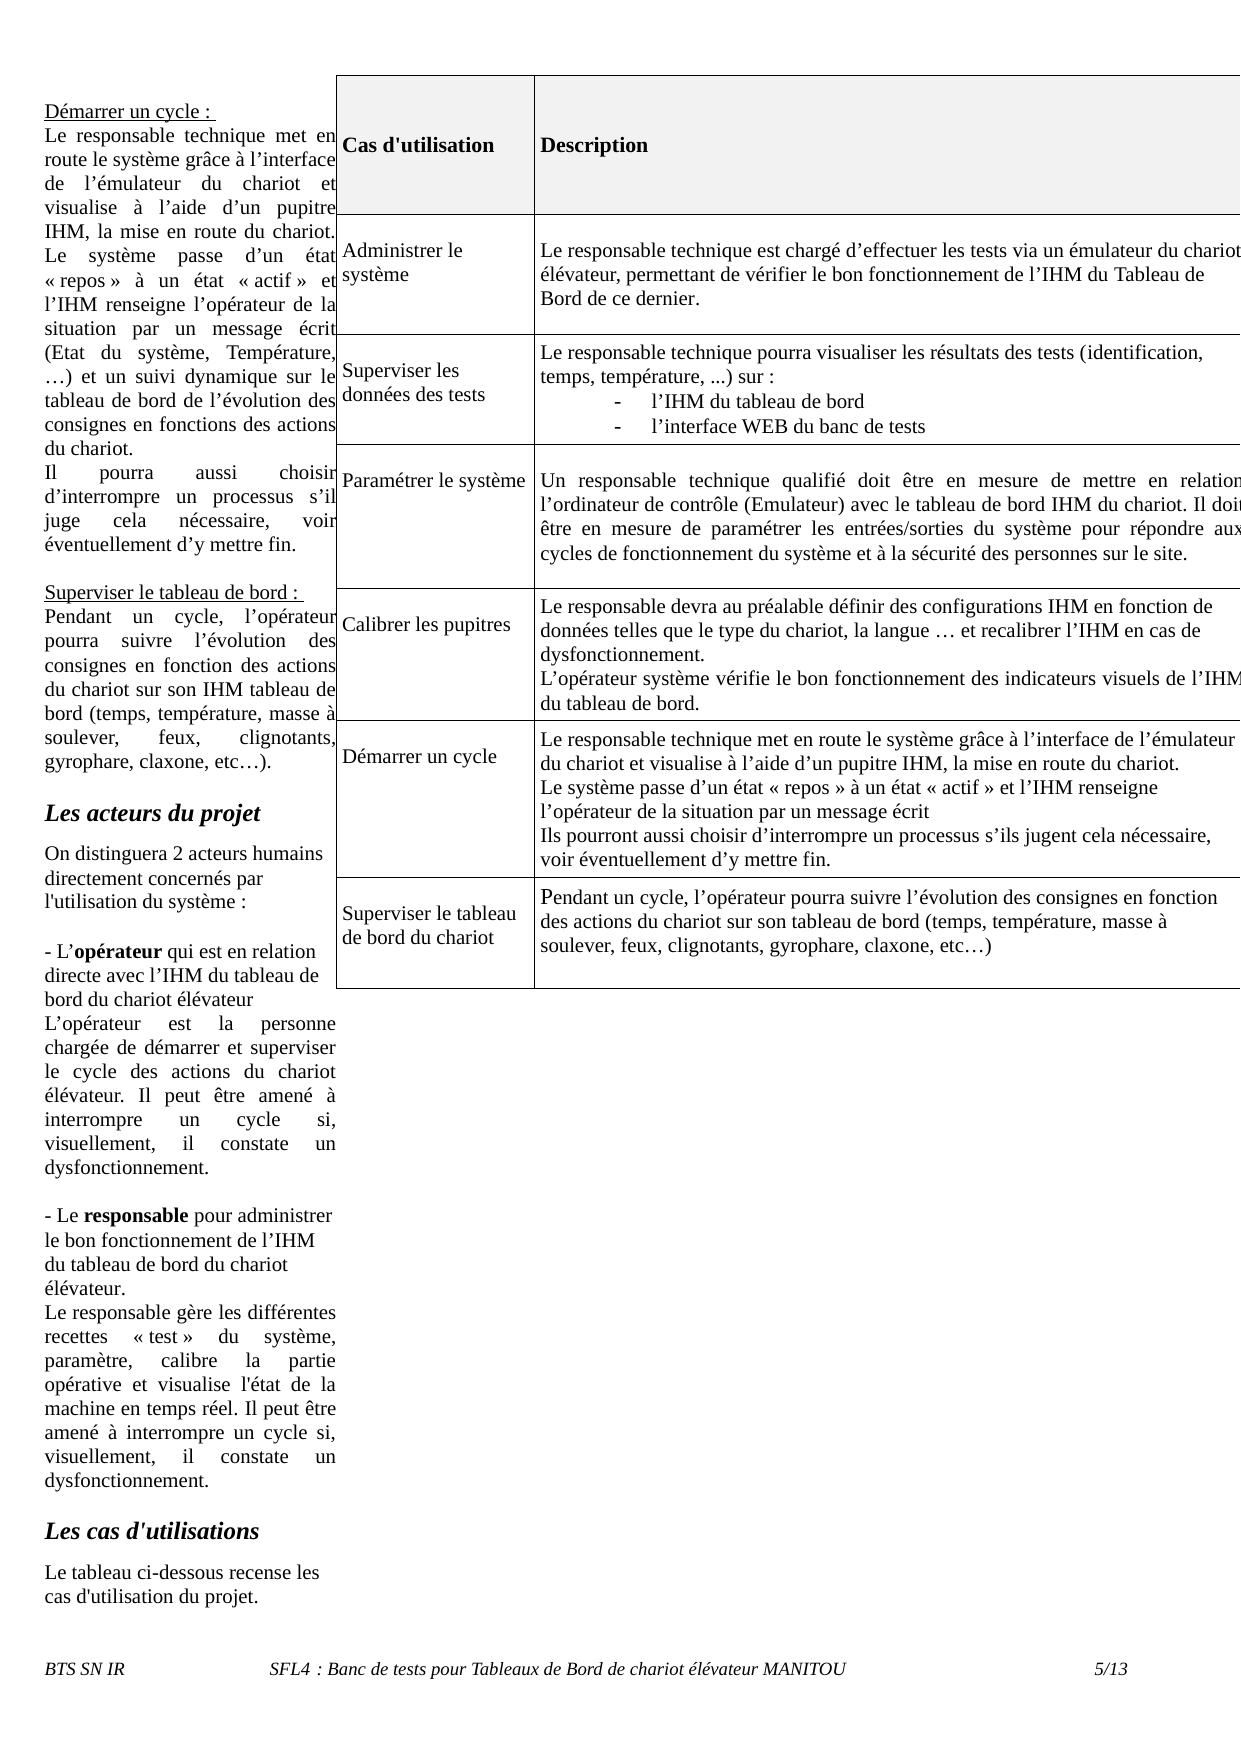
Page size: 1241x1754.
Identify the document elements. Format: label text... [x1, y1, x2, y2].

text - Le responsable pour administrer le bon fonctionnement de l’IHM du tableau de bord du chariot élévateur. [44, 1203, 336, 1300]
table_cell Paramétrer le système [337, 445, 534, 588]
table_cell Le responsable technique pourra visualiser les résultats des tests (identification, temps, température, ...) sur : l’IHM du tableau de bord l’interface WEB du banc de tests [535, 335, 1240, 444]
table_cell Le responsable technique met en route le système grâce à l’interface de l’émulateur du chariot et visualise à l’aide d’un pupitre IHM, la mise en route du chariot. Le système passe d’un état « repos » à un état « actif » et l’IHM renseigne l’opérateur de la situation par un message écrit Ils pourront aussi choisir d’interrompre un processus s’ils jugent cela nécessaire, voir éventuellement d’y mettre fin. [535, 721, 1240, 877]
text Le tableau ci-dessous recense les cas d'utilisation du projet. [44, 1559, 336, 1608]
table_cell Superviser le tableau de bord du chariot [337, 878, 534, 988]
table_cell Calibrer les pupitres [337, 589, 534, 720]
table_header Description [535, 76, 1240, 214]
text Pendant un cycle, l’opérateur pourra suivre l’évolution des consignes en fonction des actions du chariot sur son IHM tableau de bord (temps, température, masse à soulever, feux, clignotants, gyrophare, claxone, etc…). [44, 604, 336, 773]
table_cell Pendant un cycle, l’opérateur pourra suivre l’évolution des consignes en fonction des actions du chariot sur son tableau de bord (temps, température, masse à soulever, feux, clignotants, gyrophare, claxone, etc…) [535, 878, 1240, 988]
table_cell Le responsable technique est chargé d’effectuer les tests via un émulateur du chariot élévateur, permettant de vérifier le bon fonctionnement de l’IHM du Tableau de Bord de ce dernier. [535, 215, 1240, 334]
table_header Cas d'utilisation [337, 76, 534, 214]
text Il pourra aussi choisir d’interrompre un processus s’il juge cela nécessaire, voir éventuellement d’y mettre fin. [44, 460, 336, 556]
table_cell Démarrer un cycle [337, 721, 534, 877]
text L’opérateur est la personne chargée de démarrer et superviser le cycle des actions du chariot élévateur. Il peut être amené à interrompre un cycle si, visuellement, il constate un dysfonctionnement. [44, 1011, 336, 1179]
text On distinguera 2 acteurs humains directement concernés par l'utilisation du système : [44, 841, 336, 913]
table_cell Superviser les données des tests [337, 335, 534, 444]
text Superviser le tableau de bord : [44, 580, 336, 604]
text Le responsable gère les différentes recettes « test » du système, paramètre, calibre la partie opérative et visualise l'état de la machine en temps réel. Il peut être amené à interrompre un cycle si, visuellement, il constate un dysfonctionnement. [44, 1300, 336, 1492]
table_cell Un responsable technique qualifié doit être en mesure de mettre en relation l’ordinateur de contrôle (Emulateur) avec le tableau de bord IHM du chariot. Il doit être en mesure de paramétrer les entrées/sorties du système pour répondre aux cycles de fonctionnement du système et à la sécurité des personnes sur le site. [535, 445, 1240, 588]
text Les acteurs du projet [44, 798, 336, 827]
table_cell Le responsable devra au préalable définir des configurations IHM en fonction de données telles que le type du chariot, la langue … et recalibrer l’IHM en cas de dysfonctionnement. L’opérateur système vérifie le bon fonctionnement des indicateurs visuels de l’IHM du tableau de bord. [535, 589, 1240, 720]
text Les cas d'utilisations [44, 1516, 336, 1545]
table_cell Administrer le système [337, 215, 534, 334]
text - L’opérateur qui est en relation directe avec l’IHM du tableau de bord du chariot élévateur [44, 939, 336, 1011]
text Le responsable technique met en route le système grâce à l’interface de l’émulateur du chariot et visualise à l’aide d’un pupitre IHM, la mise en route du chariot. Le système passe d’un état « repos » à un état « actif » et l’IHM renseigne l’opérateur de la situation par un message écrit (Etat du système, Température, …) et un suivi dynamique sur le tableau de bord de l’évolution des consignes en fonctions des actions du chariot. [44, 123, 336, 460]
text Démarrer un cycle : [44, 99, 336, 123]
